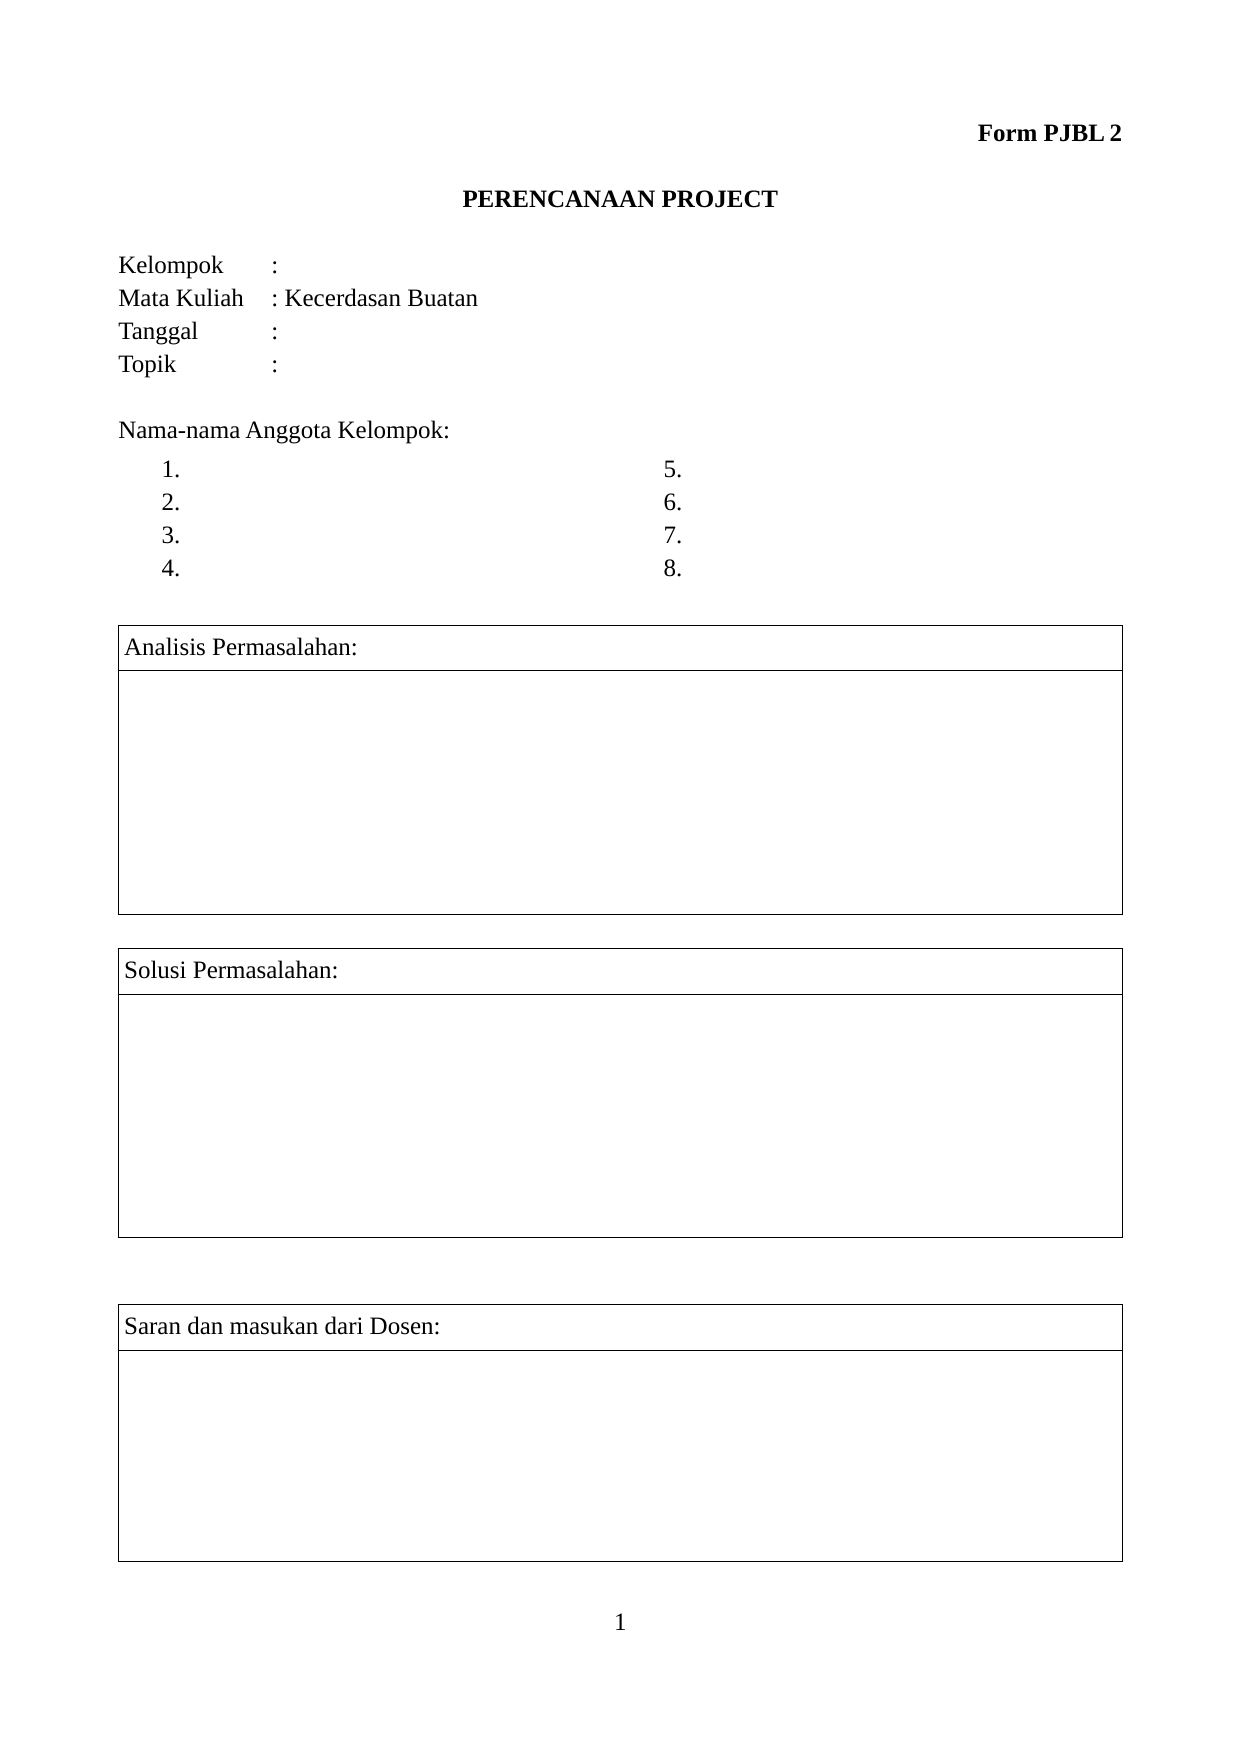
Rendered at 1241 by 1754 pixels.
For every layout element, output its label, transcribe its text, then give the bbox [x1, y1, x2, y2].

table_header Analisis Permasalahan: [119, 626, 1122, 670]
text Form PJBL 2 [118, 118, 1122, 147]
table_header Solusi Permasalahan: [119, 949, 1122, 994]
text PERENCANAAN PROJECT [118, 184, 1122, 213]
table_header [620, 448, 1122, 592]
table_header [118, 448, 620, 592]
text Nama-nama Anggota Kelompok: [118, 415, 1122, 444]
table_cell [119, 995, 1122, 1237]
table_cell [119, 671, 1122, 914]
text Kelompok : [118, 250, 1122, 279]
table_header Saran dan masukan dari Dosen: [119, 1305, 1122, 1350]
text Mata Kuliah : Kecerdasan Buatan [118, 283, 1122, 312]
text Topik : [118, 349, 1122, 378]
text Tanggal : [118, 316, 1122, 345]
table_cell [119, 1351, 1122, 1561]
